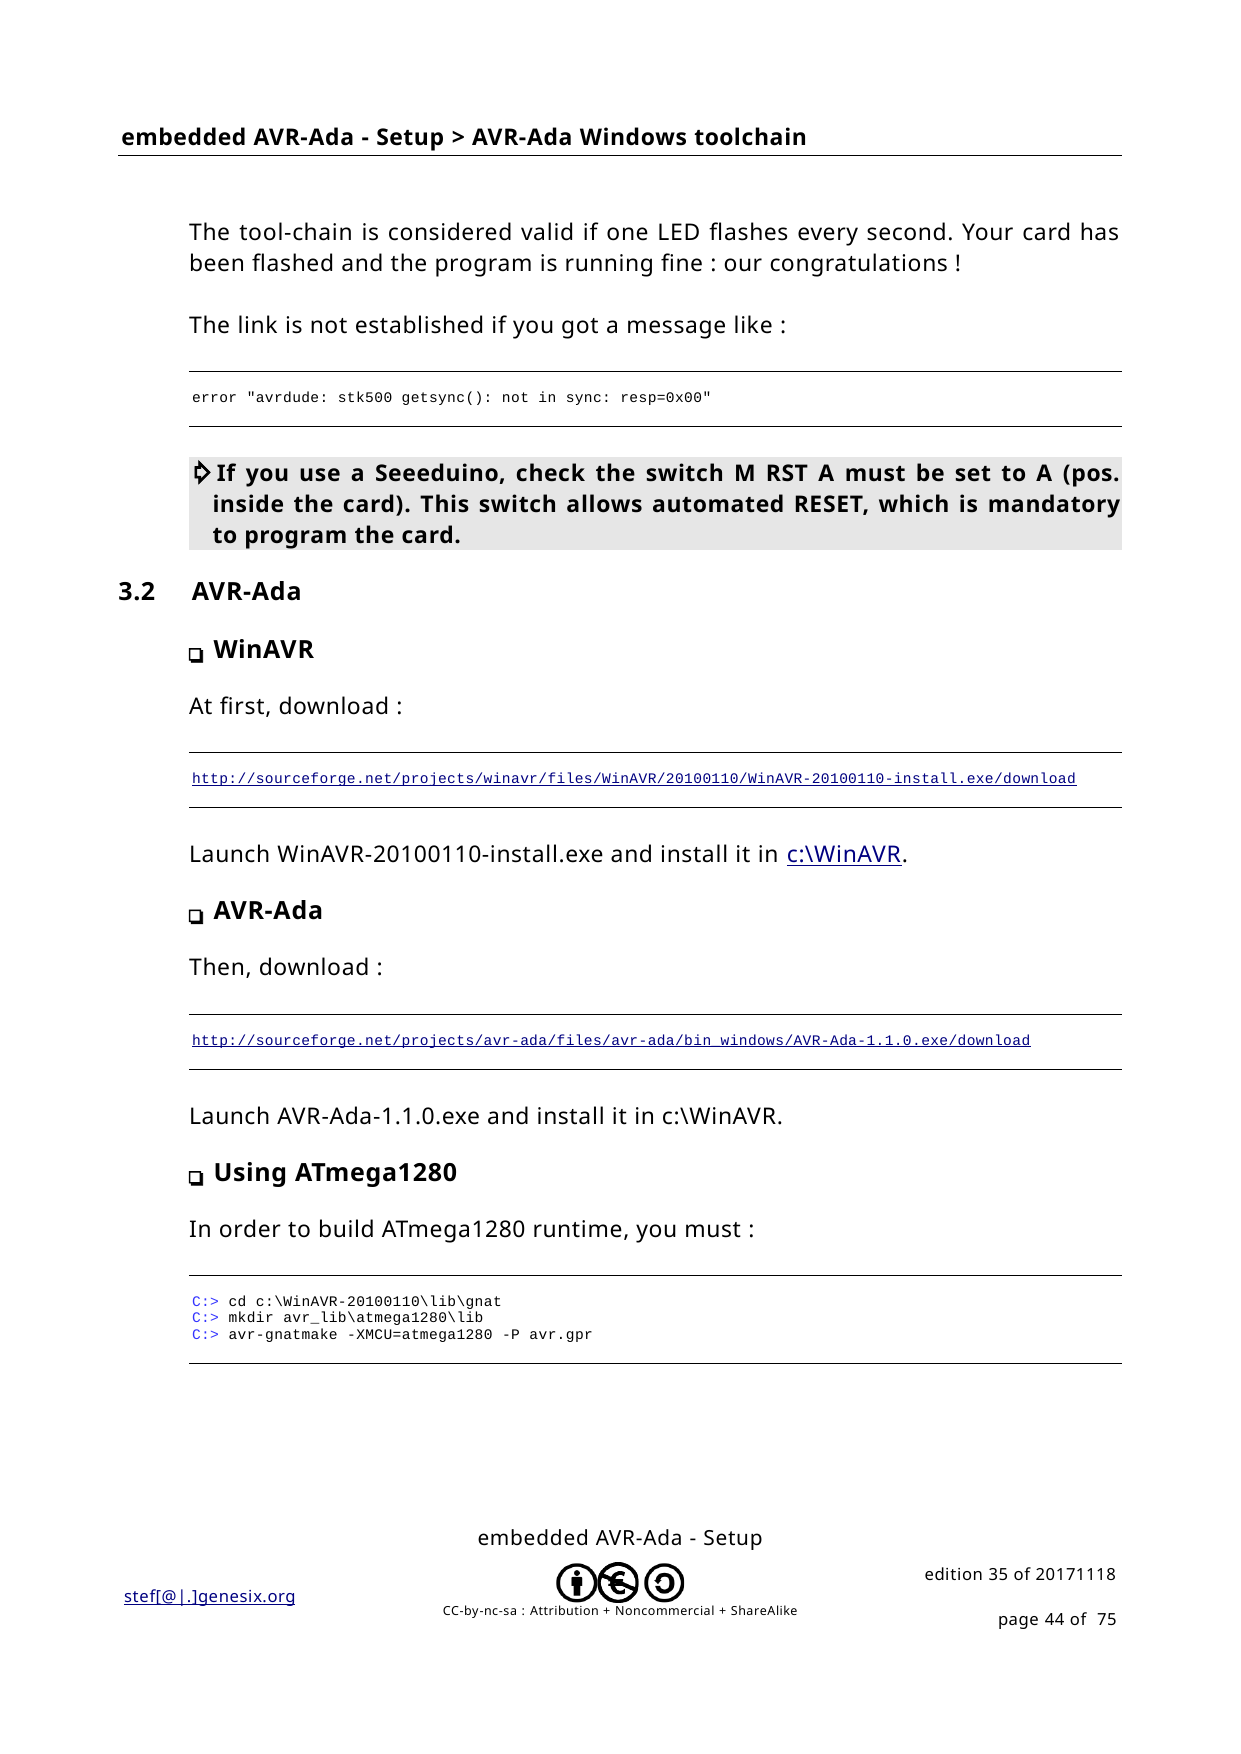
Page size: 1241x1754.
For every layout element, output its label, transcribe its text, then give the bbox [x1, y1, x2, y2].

picture [643, 1562, 685, 1603]
text The tool-chain is considered valid if one LED flashes every second. Your card has been flashed and the program is running fine : our congratulations ! [189, 216, 1122, 278]
text At first, download : [189, 690, 1122, 721]
list C:> cd c:\WinAVR-20100110\lib\gnat [189, 1276, 1122, 1308]
subtitle Using ATmega1280 [189, 1154, 1122, 1201]
subtitle WinAVR [189, 632, 1122, 678]
subtitle AVR-Ada [118, 574, 1122, 608]
picture [555, 1562, 639, 1603]
text Launch AVR-Ada-1.1.0.exe and install it in c:\WinAVR. [189, 1100, 1122, 1131]
text In order to build ATmega1280 runtime, you must : [189, 1213, 1122, 1244]
list C:> avr-gnatmake -XMCU=atmega1280 -P avr.gpr [189, 1324, 1122, 1363]
list C:> mkdir avr_lib\atmega1280\lib [189, 1308, 1122, 1324]
text Then, download : [189, 951, 1122, 982]
subtitle AVR-Ada [189, 893, 1122, 939]
list http://sourceforge.net/projects/winavr/files/WinAVR/20100110/WinAVR-20100110-install.exe/download [189, 768, 1122, 807]
text Launch WinAVR-20100110-install.exe and install it in c:\WinAVR. [189, 838, 1122, 869]
list If you use a Seeeduino, check the switch M RST A must be set to A (pos. inside the card). This switch allows automated RESET, which is mandatory to program the card. [189, 457, 1122, 550]
list http://sourceforge.net/projects/avr-ada/files/avr-ada/bin_windows/AVR-Ada-1.1.0.exe/download [189, 1030, 1122, 1049]
list error "avrdude: stk500 getsync(): not in sync: resp=0x00" [189, 372, 1122, 426]
text The link is not established if you got a message like : [189, 309, 1122, 340]
